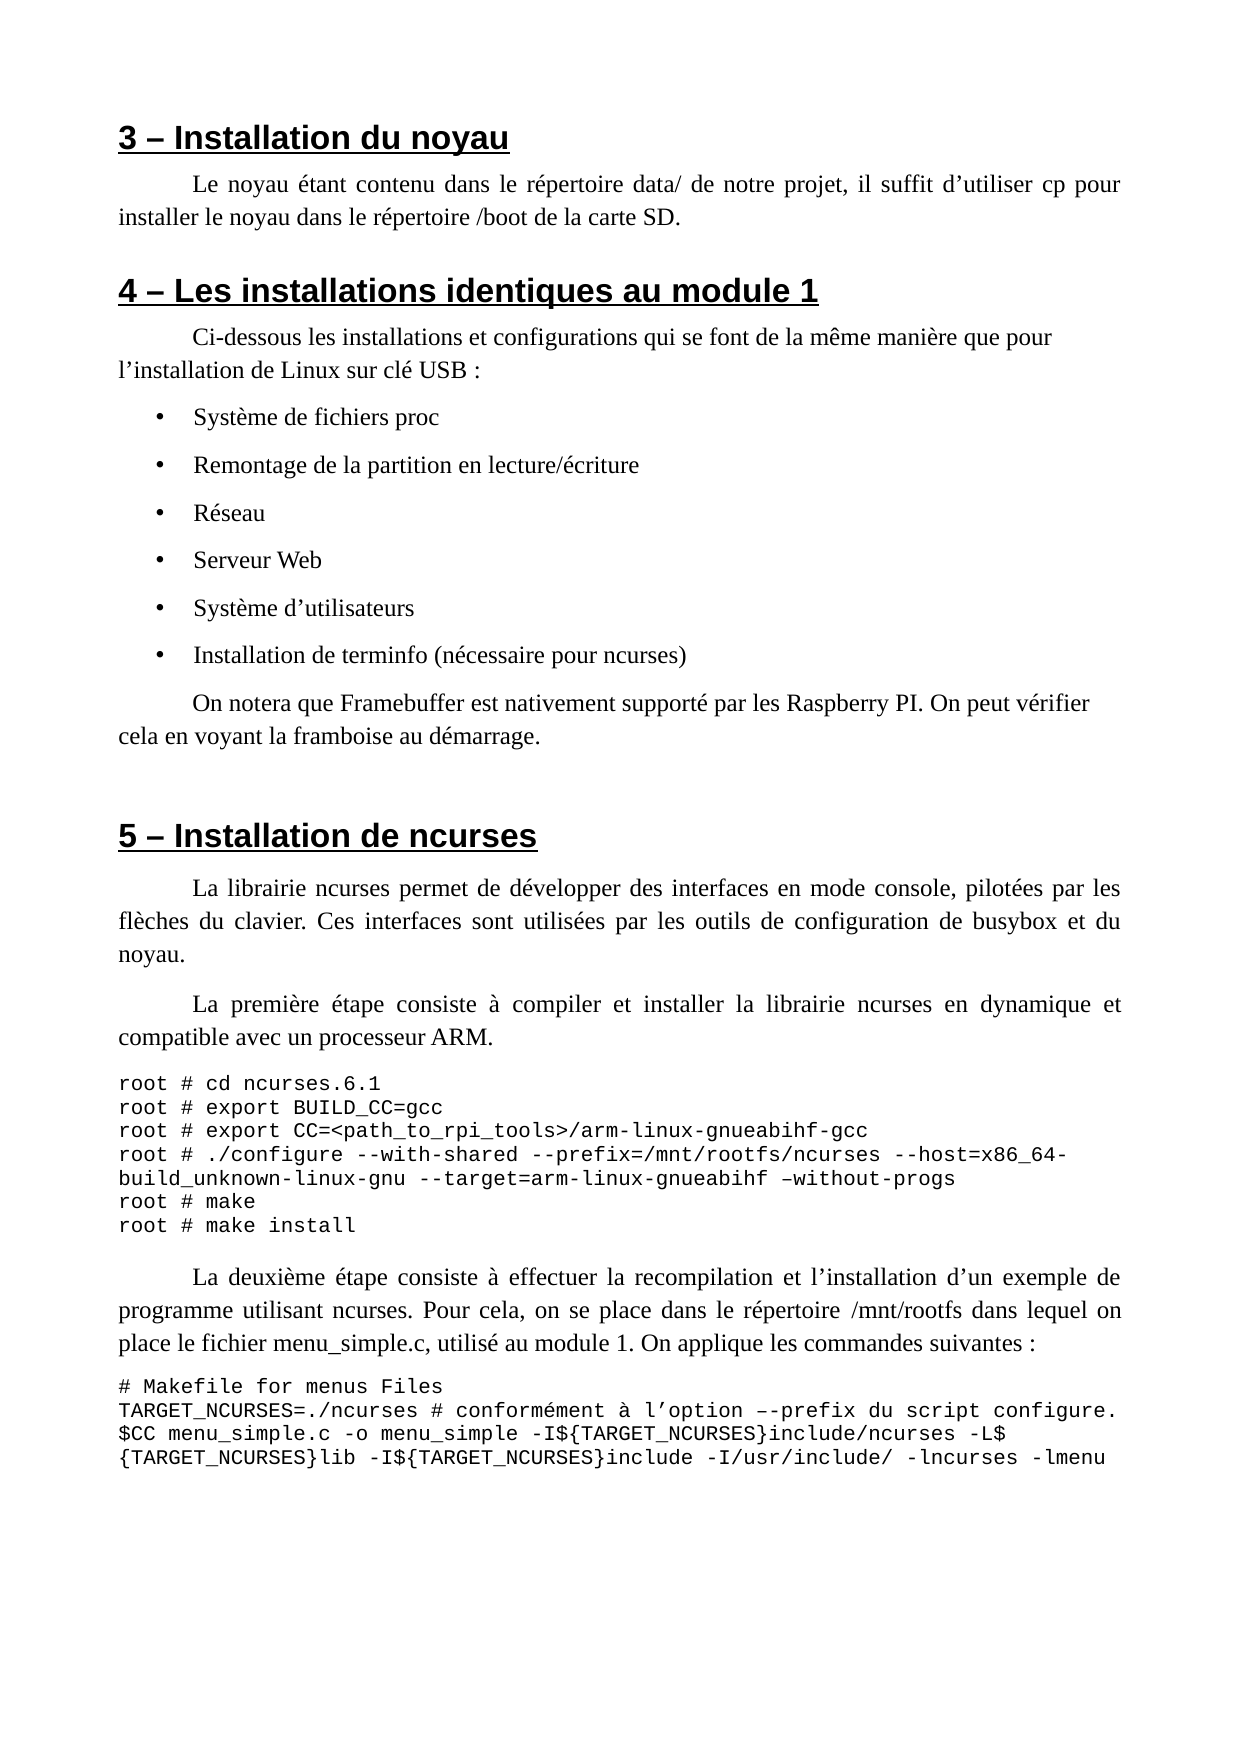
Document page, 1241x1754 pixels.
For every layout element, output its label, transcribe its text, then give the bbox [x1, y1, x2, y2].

text La deuxième étape consiste à effectuer la recompilation et l’installation d’un exemple de programme utilisant ncurses. Pour cela, on se place dans le répertoire /mnt/rootfs dans lequel on place le fichier menu_simple.c, utilisé au module 1. On applique les commandes suivantes : [118, 1262, 1122, 1357]
text # Makefile for menus Files [118, 1376, 1122, 1400]
subtitle 3 – Installation du noyau [118, 118, 1122, 157]
text root # make [118, 1191, 1122, 1215]
list Remontage de la partition en lecture/écriture [156, 450, 1122, 479]
list Système d’utilisateurs [156, 593, 1122, 622]
list Installation de terminfo (nécessaire pour ncurses) [156, 641, 1122, 669]
list Réseau [156, 498, 1122, 526]
text La première étape consiste à compiler et installer la librairie ncurses en dynamique et compatible avec un processeur ARM. [118, 989, 1122, 1051]
text root # ./configure --with-shared --prefix=/mnt/rootfs/ncurses --host=x86_64-build_unknown-linux-gnu --target=arm-linux-gnueabihf –without-progs [118, 1144, 1122, 1191]
text root # make install [118, 1215, 1122, 1239]
text On notera que Framebuffer est nativement supporté par les Raspberry PI. On peut vérifier cela en voyant la framboise au démarrage. [118, 688, 1122, 750]
text Le noyau étant contenu dans le répertoire data/ de notre projet, il suffit d’utiliser cp pour installer le noyau dans le répertoire /boot de la carte SD. [118, 169, 1122, 231]
text root # export CC=<path_to_rpi_tools>/arm-linux-gnueabihf-gcc [118, 1121, 1122, 1144]
list Serveur Web [156, 545, 1122, 574]
subtitle 5 – Installation de ncurses [118, 816, 1122, 855]
list Système de fichiers proc [156, 402, 1122, 431]
text TARGET_NCURSES=./ncurses # conformément à l’option –-prefix du script configure. [118, 1400, 1122, 1423]
text $CC menu_simple.c -o menu_simple -I${TARGET_NCURSES}include/ncurses -L${TARGET_NCURSES}lib -I${TARGET_NCURSES}include -I/usr/include/ -lncurses -lmenu [118, 1423, 1122, 1471]
text La librairie ncurses permet de développer des interfaces en mode console, pilotées par les flèches du clavier. Ces interfaces sont utilisées par les outils de configuration de busybox et du noyau. [118, 873, 1122, 967]
subtitle 4 – Les installations identiques au module 1 [118, 271, 1122, 309]
text Ci-dessous les installations et configurations qui se font de la même manière que pour l’installation de Linux sur clé USB : [118, 322, 1122, 384]
text root # cd ncurses.6.1 [118, 1073, 1122, 1097]
text root # export BUILD_CC=gcc [118, 1097, 1122, 1121]
